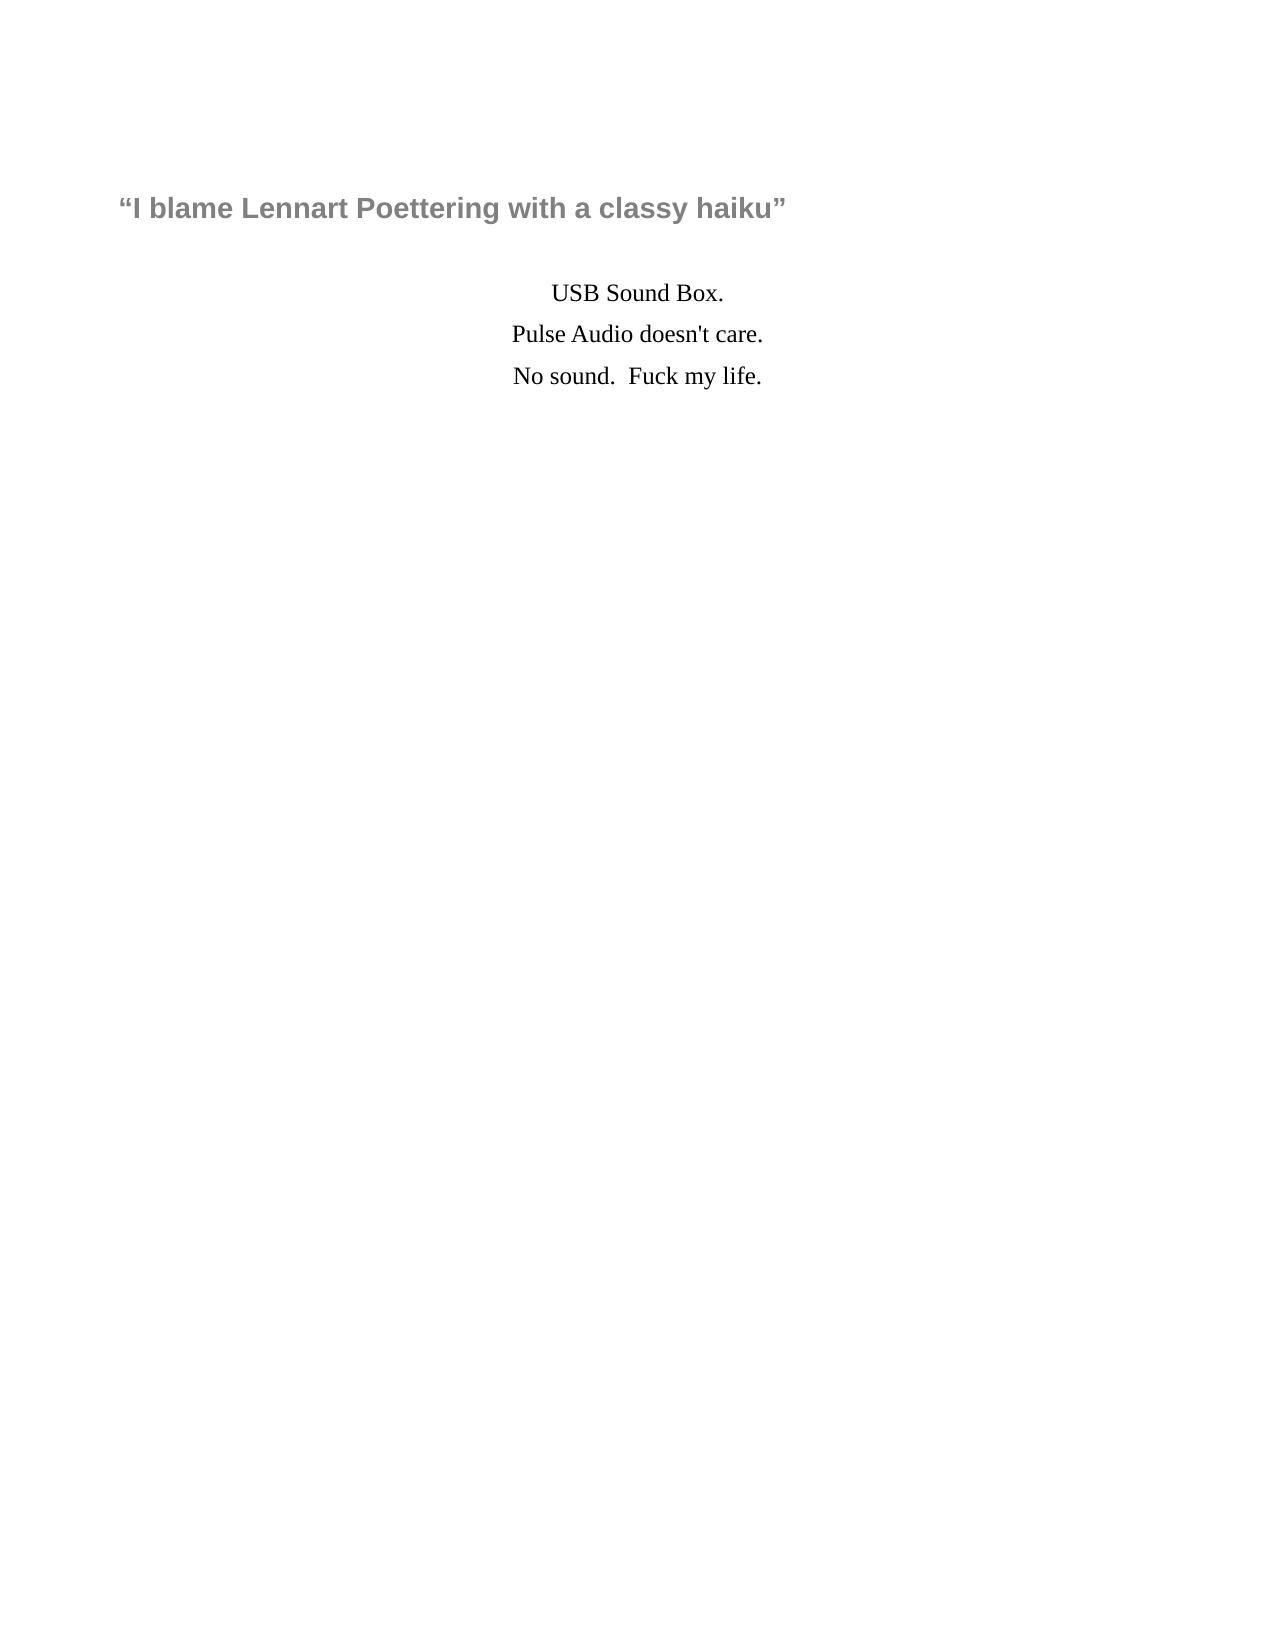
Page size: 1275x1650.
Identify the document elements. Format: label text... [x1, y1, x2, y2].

text No sound. Fuck my life. [118, 361, 1157, 389]
text USB Sound Box. [118, 278, 1157, 307]
text Pulse Audio doesn't care. [118, 319, 1157, 348]
subtitle “I blame Lennart Poettering with a classy haiku” [118, 191, 1157, 224]
